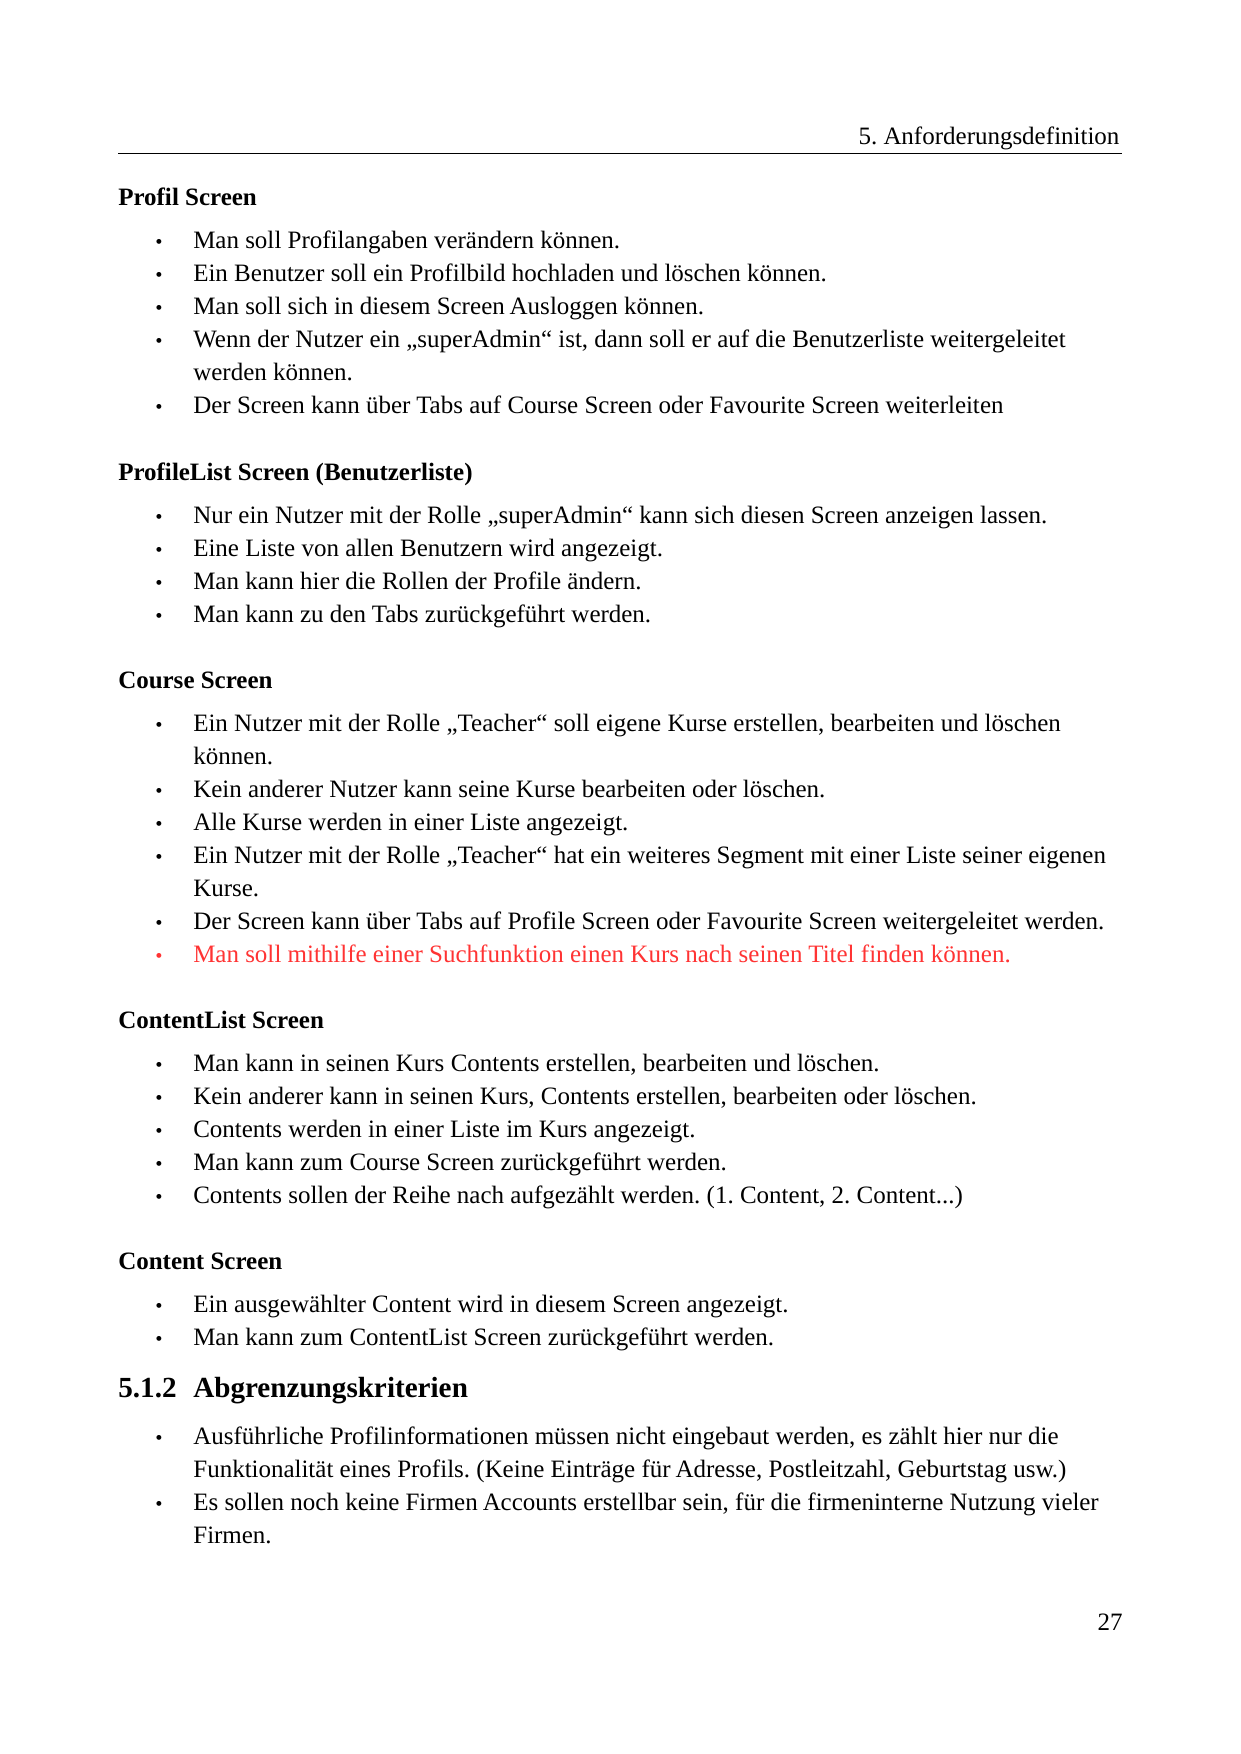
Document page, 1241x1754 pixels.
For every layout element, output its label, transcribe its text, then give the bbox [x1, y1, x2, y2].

text Profil Screen [118, 182, 1122, 211]
list Der Screen kann über Tabs auf Profile Screen oder Favourite Screen weitergeleitet werden. [156, 906, 1122, 935]
list Eine Liste von allen Benutzern wird angezeigt. [156, 533, 1122, 561]
list Ein Nutzer mit der Rolle „Teacher“ soll eigene Kurse erstellen, bearbeiten und löschen können. [156, 708, 1122, 770]
list Man kann zu den Tabs zurückgeführt werden. [156, 599, 1122, 627]
list Man kann zum ContentList Screen zurückgeführt werden. [156, 1322, 1122, 1351]
list Nur ein Nutzer mit der Rolle „superAdmin“ kann sich diesen Screen anzeigen lassen. [156, 500, 1122, 528]
text Content Screen [118, 1246, 1122, 1275]
list Man soll sich in diesem Screen Ausloggen können. [156, 291, 1122, 320]
list Wenn der Nutzer ein „superAdmin“ ist, dann soll er auf die Benutzerliste weitergeleitet werden können. [156, 324, 1122, 386]
list Contents sollen der Reihe nach aufgezählt werden. (1. Content, 2. Content...) [156, 1180, 1122, 1209]
list Man kann in seinen Kurs Contents erstellen, bearbeiten und löschen. [156, 1048, 1122, 1077]
list Ausführliche Profilinformationen müssen nicht eingebaut werden, es zählt hier nur die Funktionalität eines Profils. (Keine Einträge für Adresse, Postleitzahl, Geburtstag usw.) [156, 1421, 1122, 1483]
list Es sollen noch keine Firmen Accounts erstellbar sein, für die firmeninterne Nutzung vieler Firmen. [156, 1487, 1122, 1549]
text ProfileList Screen (Benutzerliste) [118, 457, 1122, 485]
list Kein anderer Nutzer kann seine Kurse bearbeiten oder löschen. [156, 774, 1122, 803]
list Ein ausgewählter Content wird in diesem Screen angezeigt. [156, 1289, 1122, 1318]
list Alle Kurse werden in einer Liste angezeigt. [156, 807, 1122, 836]
list Man kann hier die Rollen der Profile ändern. [156, 566, 1122, 594]
subtitle Abgrenzungskriterien [118, 1370, 1122, 1404]
list Man soll Profilangaben verändern können. [156, 225, 1122, 254]
list Man soll mithilfe einer Suchfunktion einen Kurs nach seinen Titel finden können. [156, 939, 1122, 968]
text ContentList Screen [118, 1005, 1122, 1034]
list Ein Nutzer mit der Rolle „Teacher“ hat ein weiteres Segment mit einer Liste seiner eigenen Kurse. [156, 840, 1122, 902]
list Contents werden in einer Liste im Kurs angezeigt. [156, 1114, 1122, 1143]
list Der Screen kann über Tabs auf Course Screen oder Favourite Screen weiterleiten [156, 391, 1122, 419]
list Man kann zum Course Screen zurückgeführt werden. [156, 1147, 1122, 1176]
text Course Screen [118, 665, 1122, 693]
list Kein anderer kann in seinen Kurs, Contents erstellen, bearbeiten oder löschen. [156, 1081, 1122, 1110]
list Ein Benutzer soll ein Profilbild hochladen und löschen können. [156, 258, 1122, 287]
